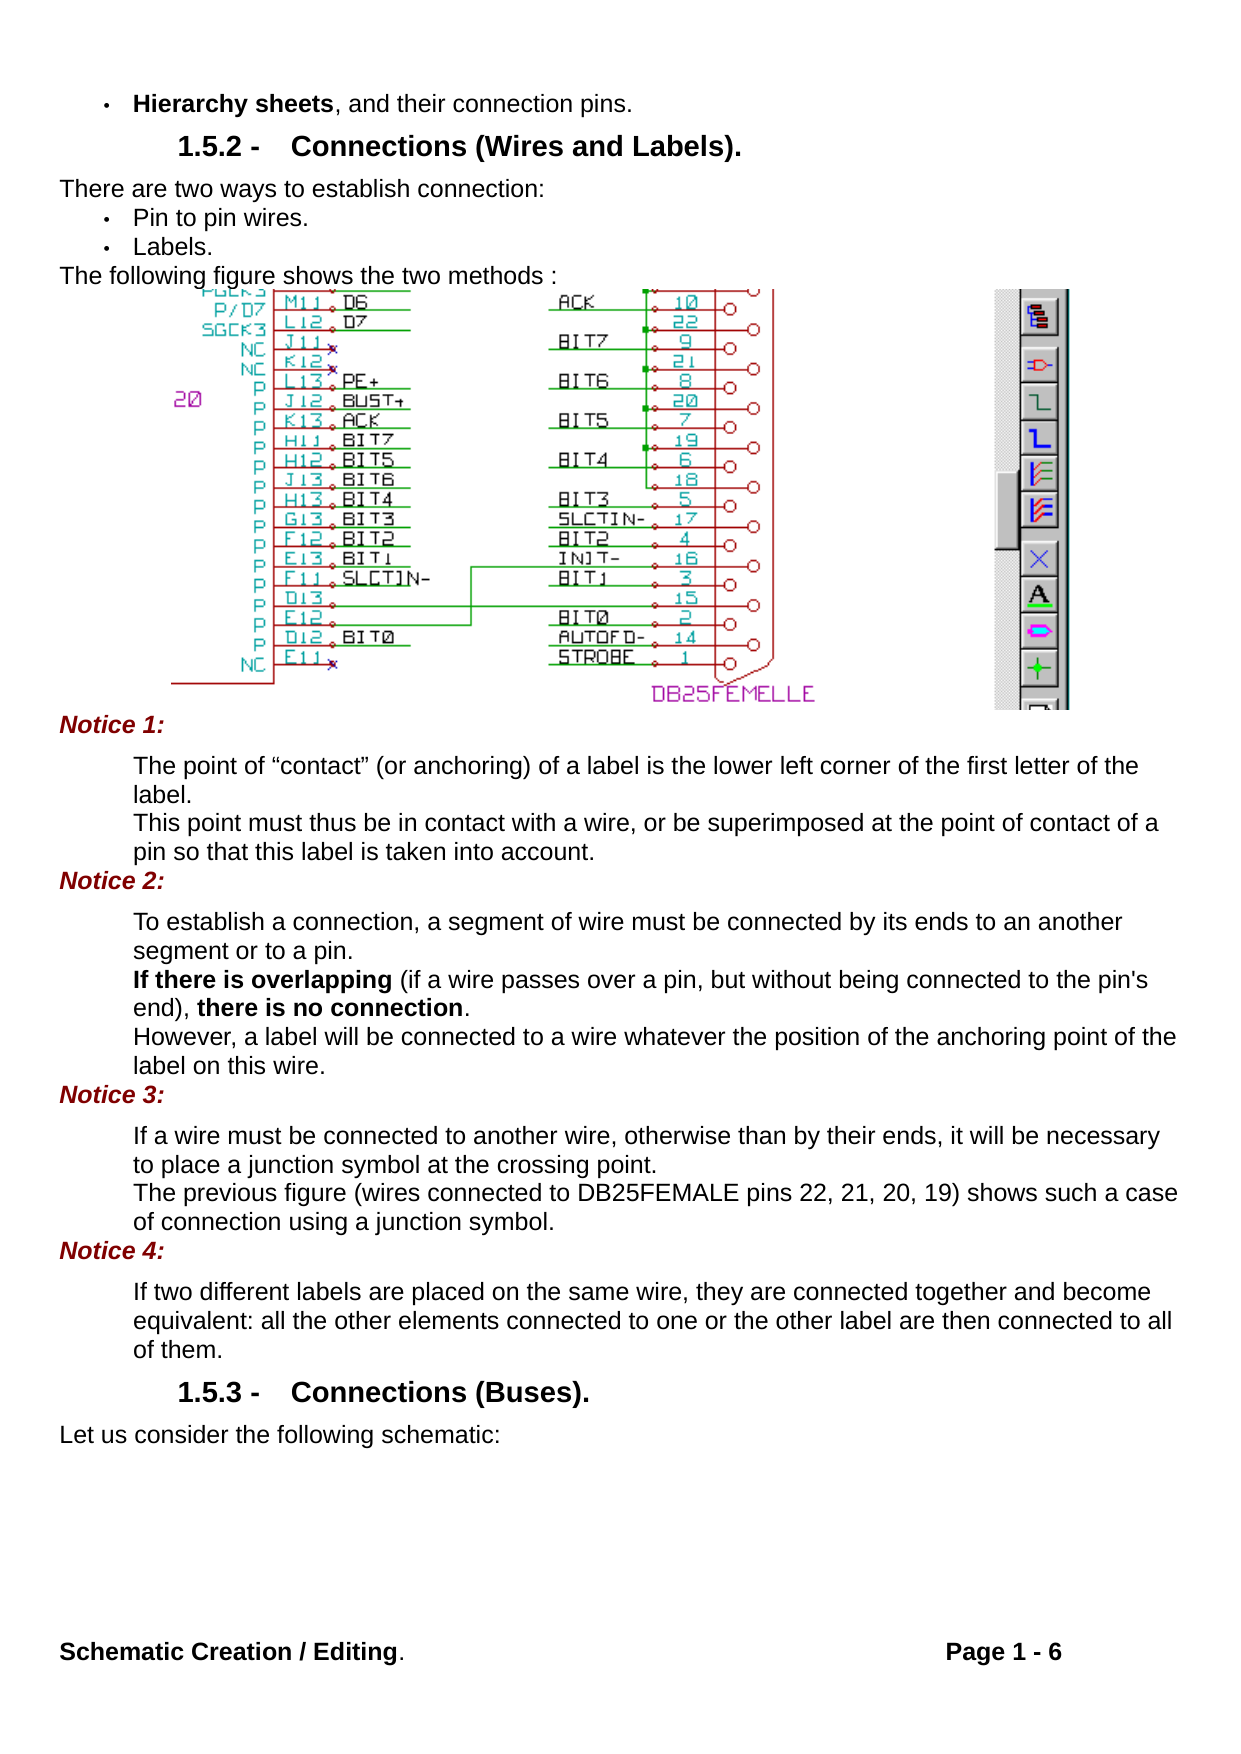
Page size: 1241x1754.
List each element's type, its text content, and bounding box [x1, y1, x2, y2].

text The following figure shows the two methods : [59, 261, 1181, 289]
text To establish a connection, a segment of wire must be connected by its ends to an another segment or to a pin. [133, 907, 1181, 964]
list Hierarchy sheets, and their connection pins. [103, 88, 1181, 117]
list Pin to pin wires. [103, 203, 1181, 232]
text If two different labels are placed on the same wire, they are connected together and become equivalent: all the other elements connected to one or the other label are then connected to all of them. [133, 1277, 1181, 1363]
text If there is overlapping (if a wire passes over a pin, but without being connected to the pin's end), there is no connection. [133, 964, 1181, 1022]
subtitle Connections (Buses). [177, 1375, 1181, 1409]
text Notice 3: [59, 1079, 1181, 1108]
text Notice 1: [59, 709, 1181, 738]
text However, a label will be connected to a wire whatever the position of the anchoring point of the label on this wire. [133, 1022, 1181, 1079]
list Labels. [103, 232, 1181, 261]
text The point of “contact” (or anchoring) of a label is the lower left corner of the first letter of the label. [133, 751, 1181, 808]
text Notice 2: [59, 866, 1181, 894]
text This point must thus be in contact with a wire, or be superimposed at the point of contact of a pin so that this label is taken into account. [133, 808, 1181, 866]
subtitle Connections (Wires and Labels). [177, 129, 1181, 163]
text Notice 4: [59, 1236, 1181, 1264]
text There are two ways to establish connection: [59, 174, 1181, 203]
text The previous figure (wires connected to DB25FEMALE pins 22, 21, 20, 19) shows such a case of connection using a junction symbol. [133, 1178, 1181, 1236]
text If a wire must be connected to another wire, otherwise than by their ends, it will be necessary to place a junction symbol at the crossing point. [133, 1121, 1181, 1178]
text Let us consider the following schematic: [59, 1420, 1181, 1449]
